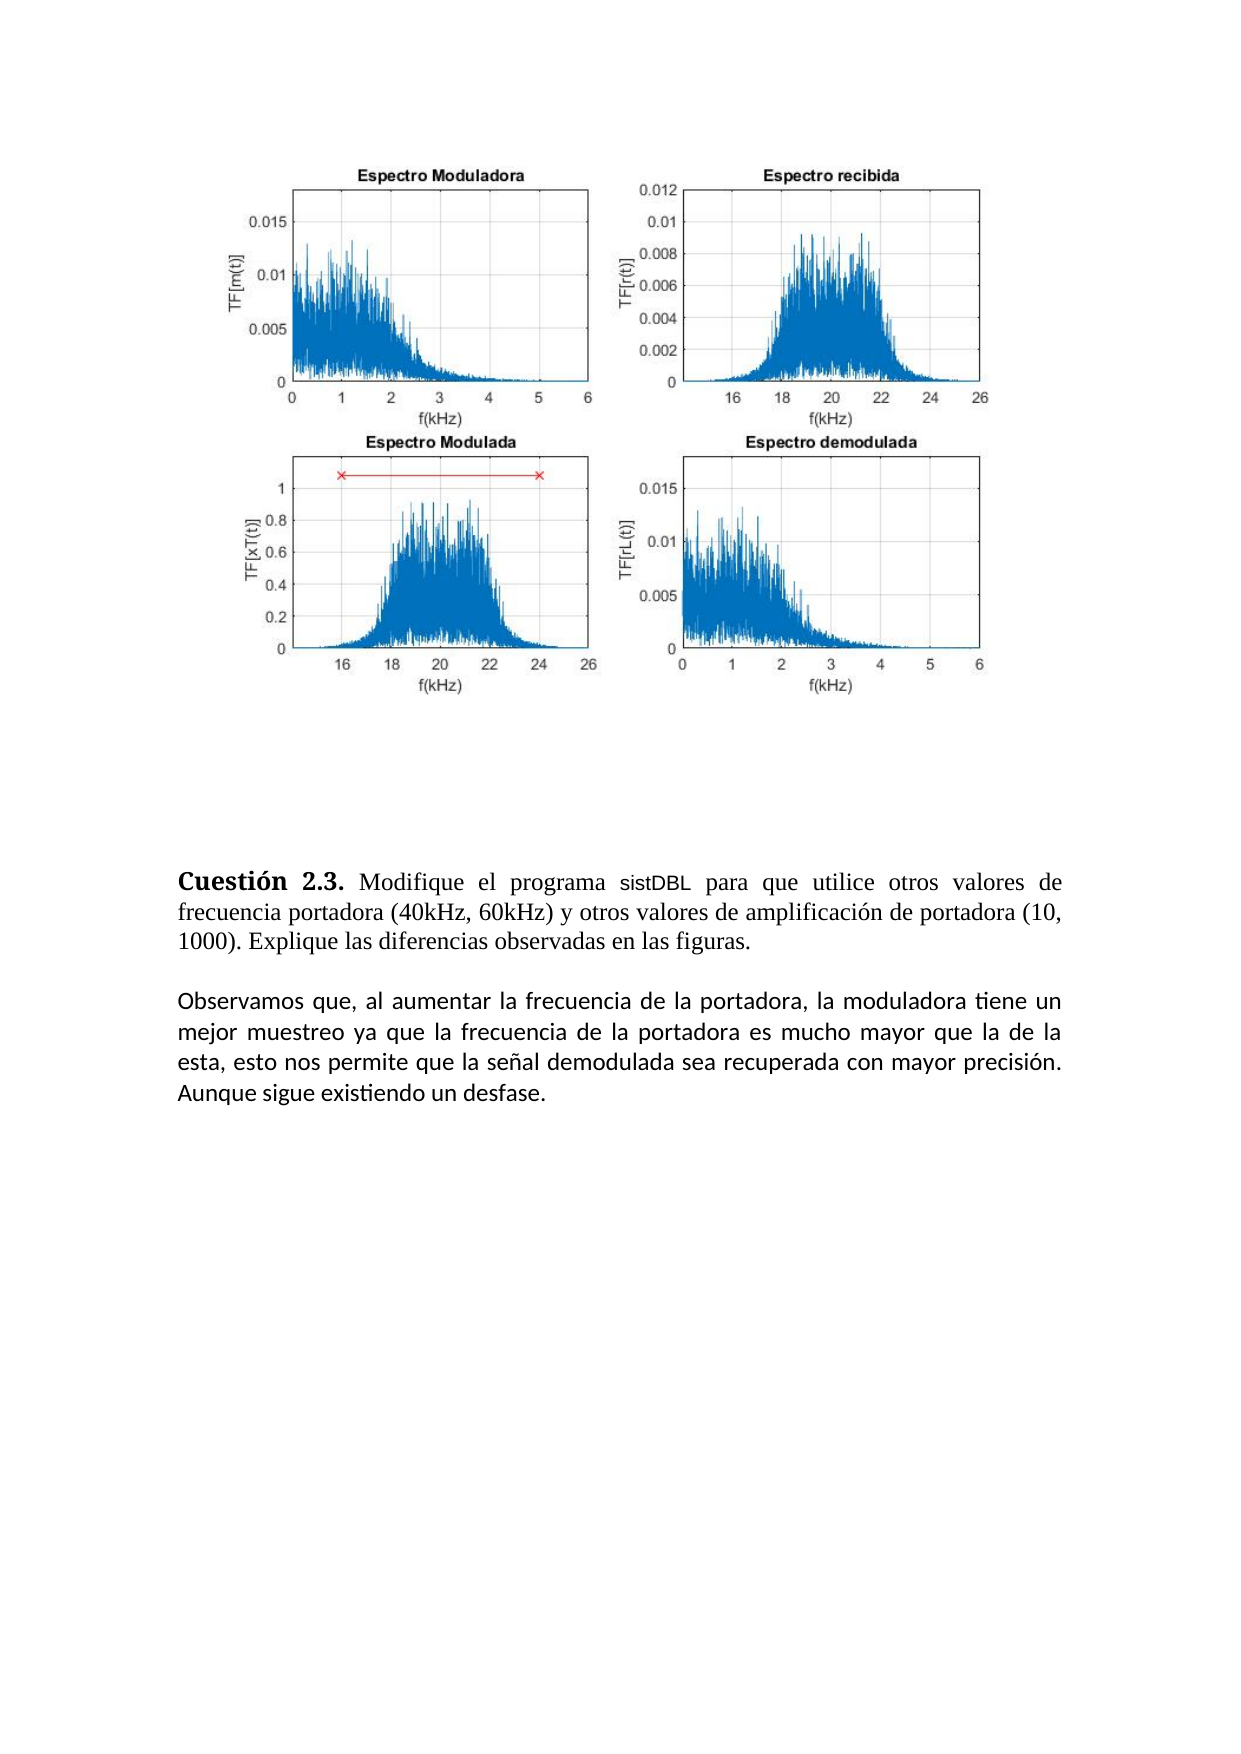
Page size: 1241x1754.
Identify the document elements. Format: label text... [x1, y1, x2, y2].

text Observamos que, al aumentar la frecuencia de la portadora, la moduladora tiene un mejor muestreo ya que la frecuencia de la portadora es mucho mayor que la de la esta, esto nos permite que la señal demodulada sea recuperada con mayor precisión. Aunque sigue existiendo un desfase. [177, 985, 1063, 1107]
text Cuestión 2.3. Modifique el programa sistDBL para que utilice otros valores de frecuencia portadora (40kHz, 60kHz) y otros valores de amplificación de portadora (10, 1000). Explique las diferencias observadas en las figuras. [177, 863, 1063, 955]
